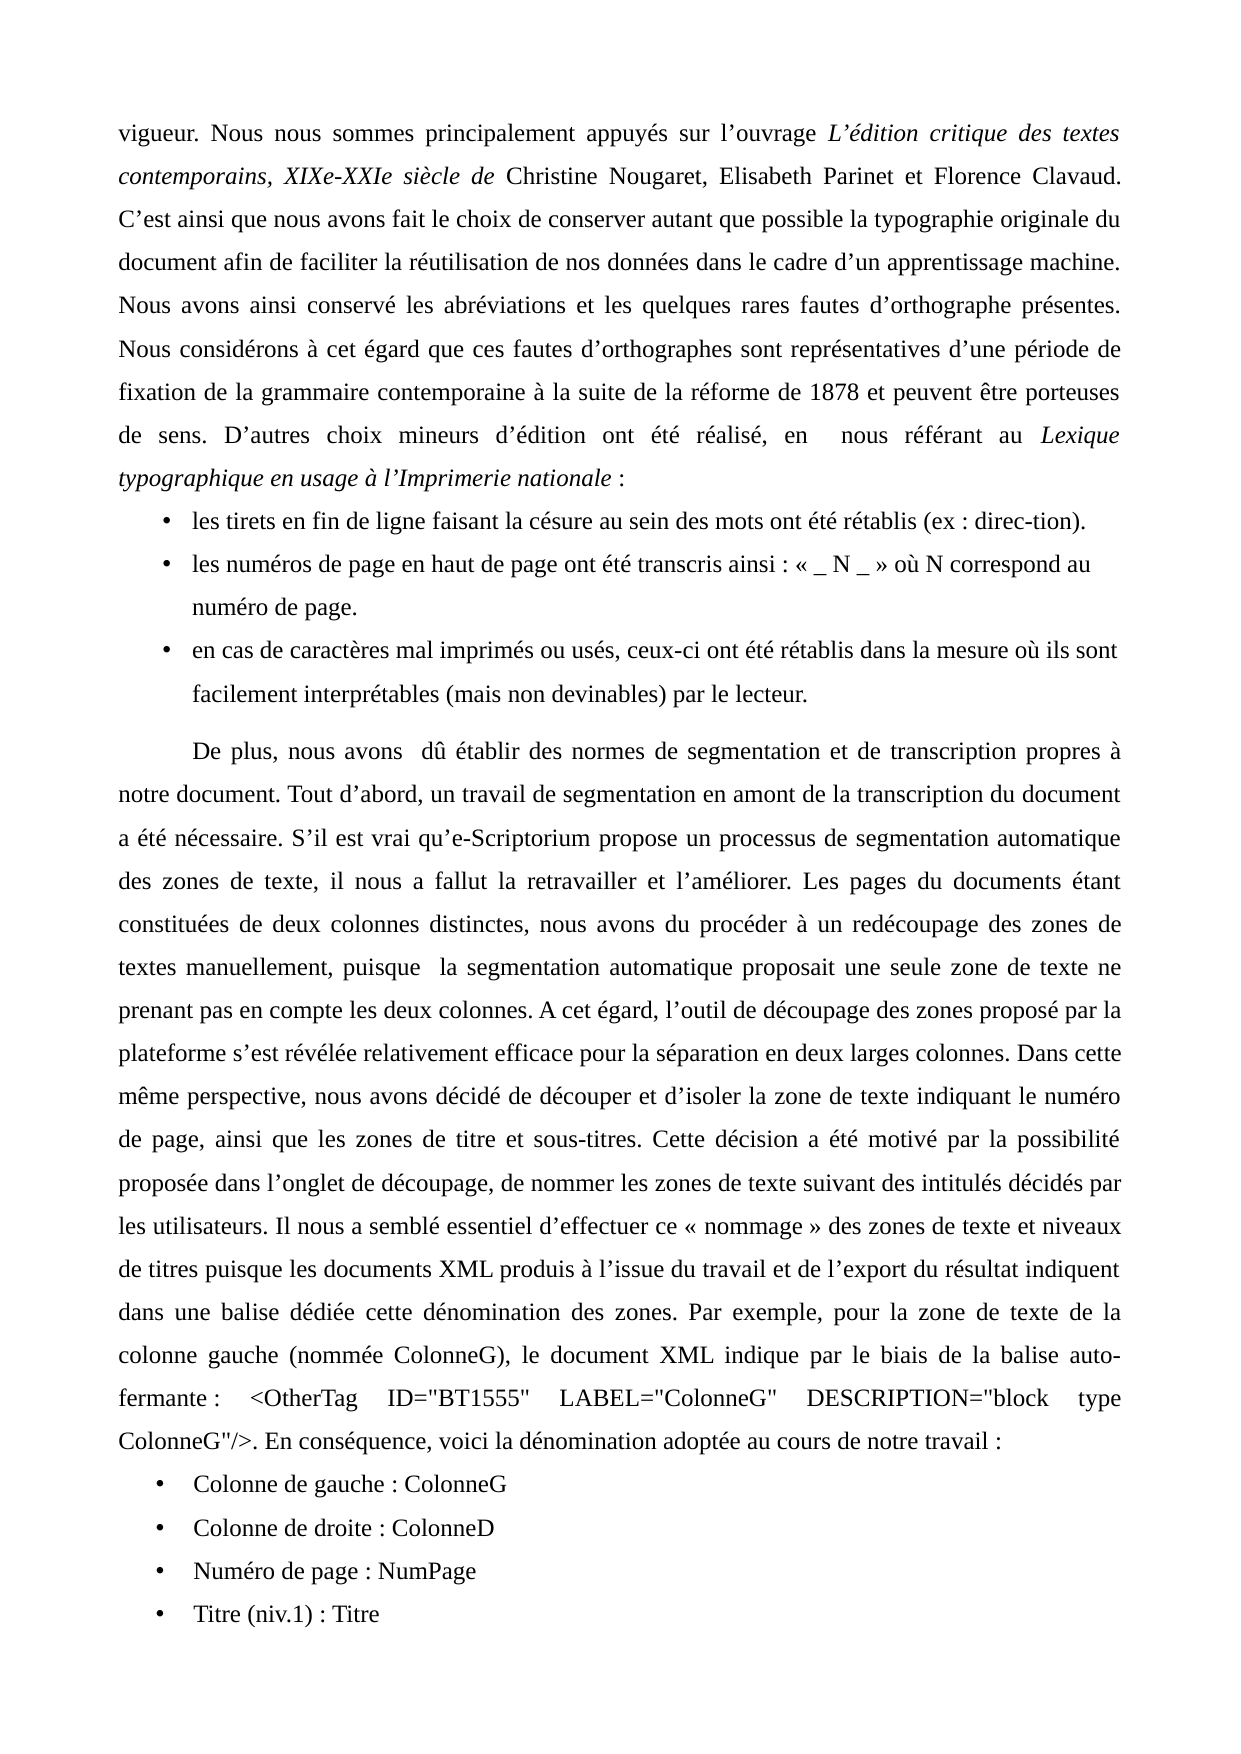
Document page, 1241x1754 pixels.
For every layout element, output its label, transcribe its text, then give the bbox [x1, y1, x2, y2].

list les tirets en fin de ligne faisant la césure au sein des mots ont été rétablis (ex : direc-tion). [162, 506, 1122, 535]
text vigueur. Nous nous sommes principalement appuyés sur l’ouvrage L’édition critique des textes contemporains, XIXe-XXIe siècle de Christine Nougaret, Elisabeth Parinet et Florence Clavaud. C’est ainsi que nous avons fait le choix de conserver autant que possible la typographie originale du document afin de faciliter la réutilisation de nos données dans le cadre d’un apprentissage machine. Nous avons ainsi conservé les abréviations et les quelques rares fautes d’orthographe présentes. Nous considérons à cet égard que ces fautes d’orthographes sont représentatives d’une période de fixation de la grammaire contemporaine à la suite de la réforme de 1878 et peuvent être porteuses de sens. D’autres choix mineurs d’édition ont été réalisé, en nous référant au Lexique typographique en usage à l’Imprimerie nationale : [118, 118, 1122, 492]
list Titre (niv.1) : Titre [156, 1599, 1122, 1628]
list Colonne de droite : ColonneD [156, 1513, 1122, 1541]
list Colonne de gauche : ColonneG [156, 1469, 1122, 1498]
text De plus, nous avons dû établir des normes de segmentation et de transcription propres à notre document. Tout d’abord, un travail de segmentation en amont de la transcription du document a été nécessaire. S’il est vrai qu’e-Scriptorium propose un processus de segmentation automatique des zones de texte, il nous a fallut la retravailler et l’améliorer. Les pages du documents étant constituées de deux colonnes distinctes, nous avons du procéder à un redécoupage des zones de textes manuellement, puisque la segmentation automatique proposait une seule zone de texte ne prenant pas en compte les deux colonnes. A cet égard, l’outil de découpage des zones proposé par la plateforme s’est révélée relativement efficace pour la séparation en deux larges colonnes. Dans cette même perspective, nous avons décidé de découper et d’isoler la zone de texte indiquant le numéro de page, ainsi que les zones de titre et sous-titres. Cette décision a été motivé par la possibilité proposée dans l’onglet de découpage, de nommer les zones de texte suivant des intitulés décidés par les utilisateurs. Il nous a semblé essentiel d’effectuer ce « nommage » des zones de texte et niveaux de titres puisque les documents XML produis à l’issue du travail et de l’export du résultat indiquent dans une balise dédiée cette dénomination des zones. Par exemple, pour la zone de texte de la colonne gauche (nommée ColonneG), le document XML indique par le biais de la balise auto-fermante : <OtherTag ID="BT1555" LABEL="ColonneG" DESCRIPTION="block type ColonneG"/>. En conséquence, voici la dénomination adoptée au cours de notre travail : [118, 736, 1122, 1455]
list Numéro de page : NumPage [156, 1556, 1122, 1584]
list en cas de caractères mal imprimés ou usés, ceux-ci ont été rétablis dans la mesure où ils sont facilement interprétables (mais non devinables) par le lecteur. [162, 636, 1122, 707]
list les numéros de page en haut de page ont été transcris ainsi : « _ N _ » où N correspond au numéro de page. [162, 549, 1122, 621]
